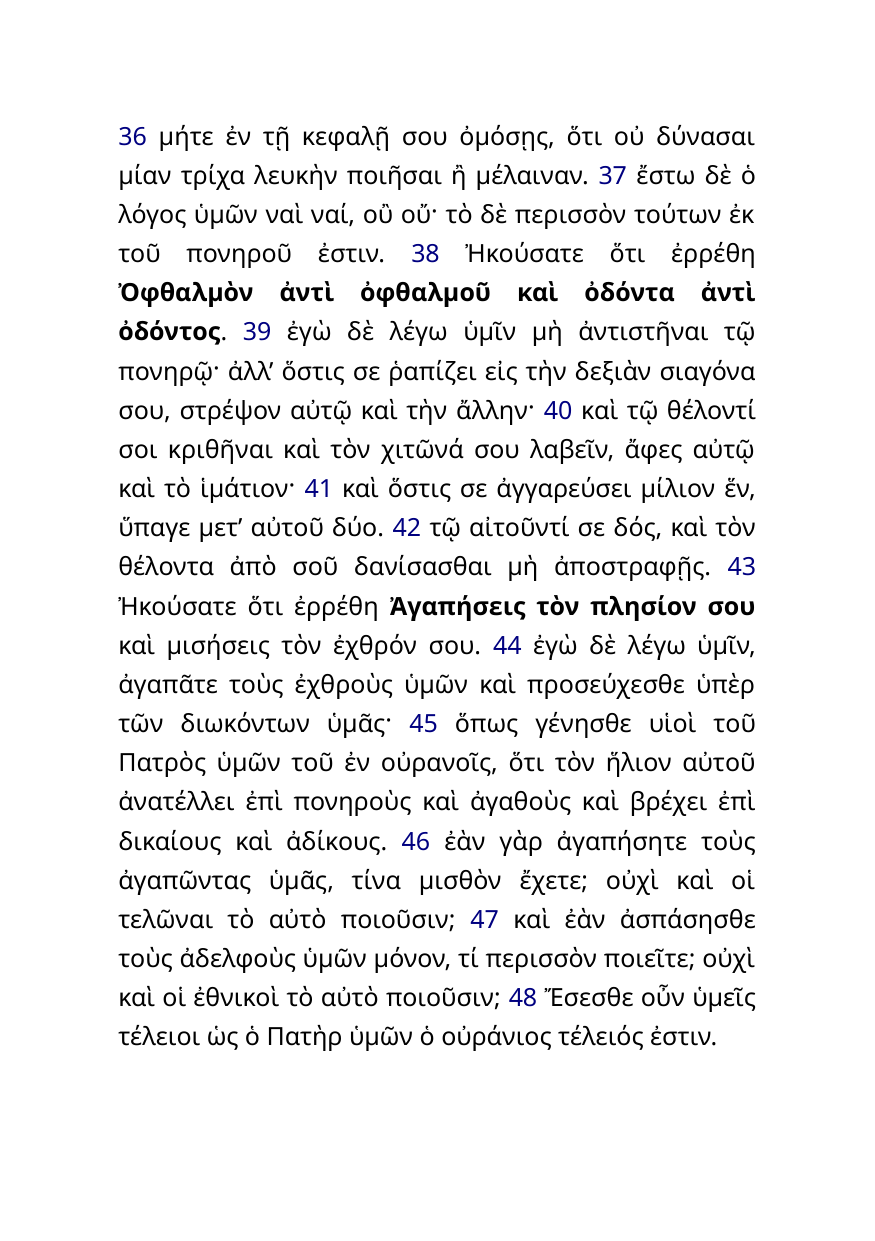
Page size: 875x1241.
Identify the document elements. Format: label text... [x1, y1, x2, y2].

text 36 μήτε ἐν τῇ κεφαλῇ σου ὀμόσῃς, ὅτι οὐ δύνασαι μίαν τρίχα λευκὴν ποιῆσαι ἢ μέλαιναν. 37 ἔστω δὲ ὁ λόγος ὑμῶν ναὶ ναί, οὒ οὔ· τὸ δὲ περισσὸν τούτων ἐκ τοῦ πονηροῦ ἐστιν. 38 Ἠκούσατε ὅτι ἐρρέθη Ὀφθαλμὸν ἀντὶ ὀφθαλμοῦ καὶ ὀδόντα ἀντὶ ὀδόντος. 39 ἐγὼ δὲ λέγω ὑμῖν μὴ ἀντιστῆναι τῷ πονηρῷ· ἀλλ’ ὅστις σε ῥαπίζει εἰς τὴν δεξιὰν σιαγόνα σου, στρέψον αὐτῷ καὶ τὴν ἄλλην· 40 καὶ τῷ θέλοντί σοι κριθῆναι καὶ τὸν χιτῶνά σου λαβεῖν, ἄφες αὐτῷ καὶ τὸ ἱμάτιον· 41 καὶ ὅστις σε ἀγγαρεύσει μίλιον ἕν, ὕπαγε μετ’ αὐτοῦ δύο. 42 τῷ αἰτοῦντί σε δός, καὶ τὸν θέλοντα ἀπὸ σοῦ δανίσασθαι μὴ ἀποστραφῇς. 43 Ἠκούσατε ὅτι ἐρρέθη Ἀγαπήσεις τὸν πλησίον σου καὶ μισήσεις τὸν ἐχθρόν σου. 44 ἐγὼ δὲ λέγω ὑμῖν, ἀγαπᾶτε τοὺς ἐχθροὺς ὑμῶν καὶ προσεύχεσθε ὑπὲρ τῶν διωκόντων ὑμᾶς· 45 ὅπως γένησθε υἱοὶ τοῦ Πατρὸς ὑμῶν τοῦ ἐν οὐρανοῖς, ὅτι τὸν ἥλιον αὐτοῦ ἀνατέλλει ἐπὶ πονηροὺς καὶ ἀγαθοὺς καὶ βρέχει ἐπὶ δικαίους καὶ ἀδίκους. 46 ἐὰν γὰρ ἀγαπήσητε τοὺς ἀγαπῶντας ὑμᾶς, τίνα μισθὸν ἔχετε; οὐχὶ καὶ οἱ τελῶναι τὸ αὐτὸ ποιοῦσιν; 47 καὶ ἐὰν ἀσπάσησθε τοὺς ἀδελφοὺς ὑμῶν μόνον, τί περισσὸν ποιεῖτε; οὐχὶ καὶ οἱ ἐθνικοὶ τὸ αὐτὸ ποιοῦσιν; 48 Ἔσεσθε οὖν ὑμεῖς τέλειοι ὡς ὁ Πατὴρ ὑμῶν ὁ οὐράνιος τέλειός ἐστιν. [118, 118, 756, 1053]
